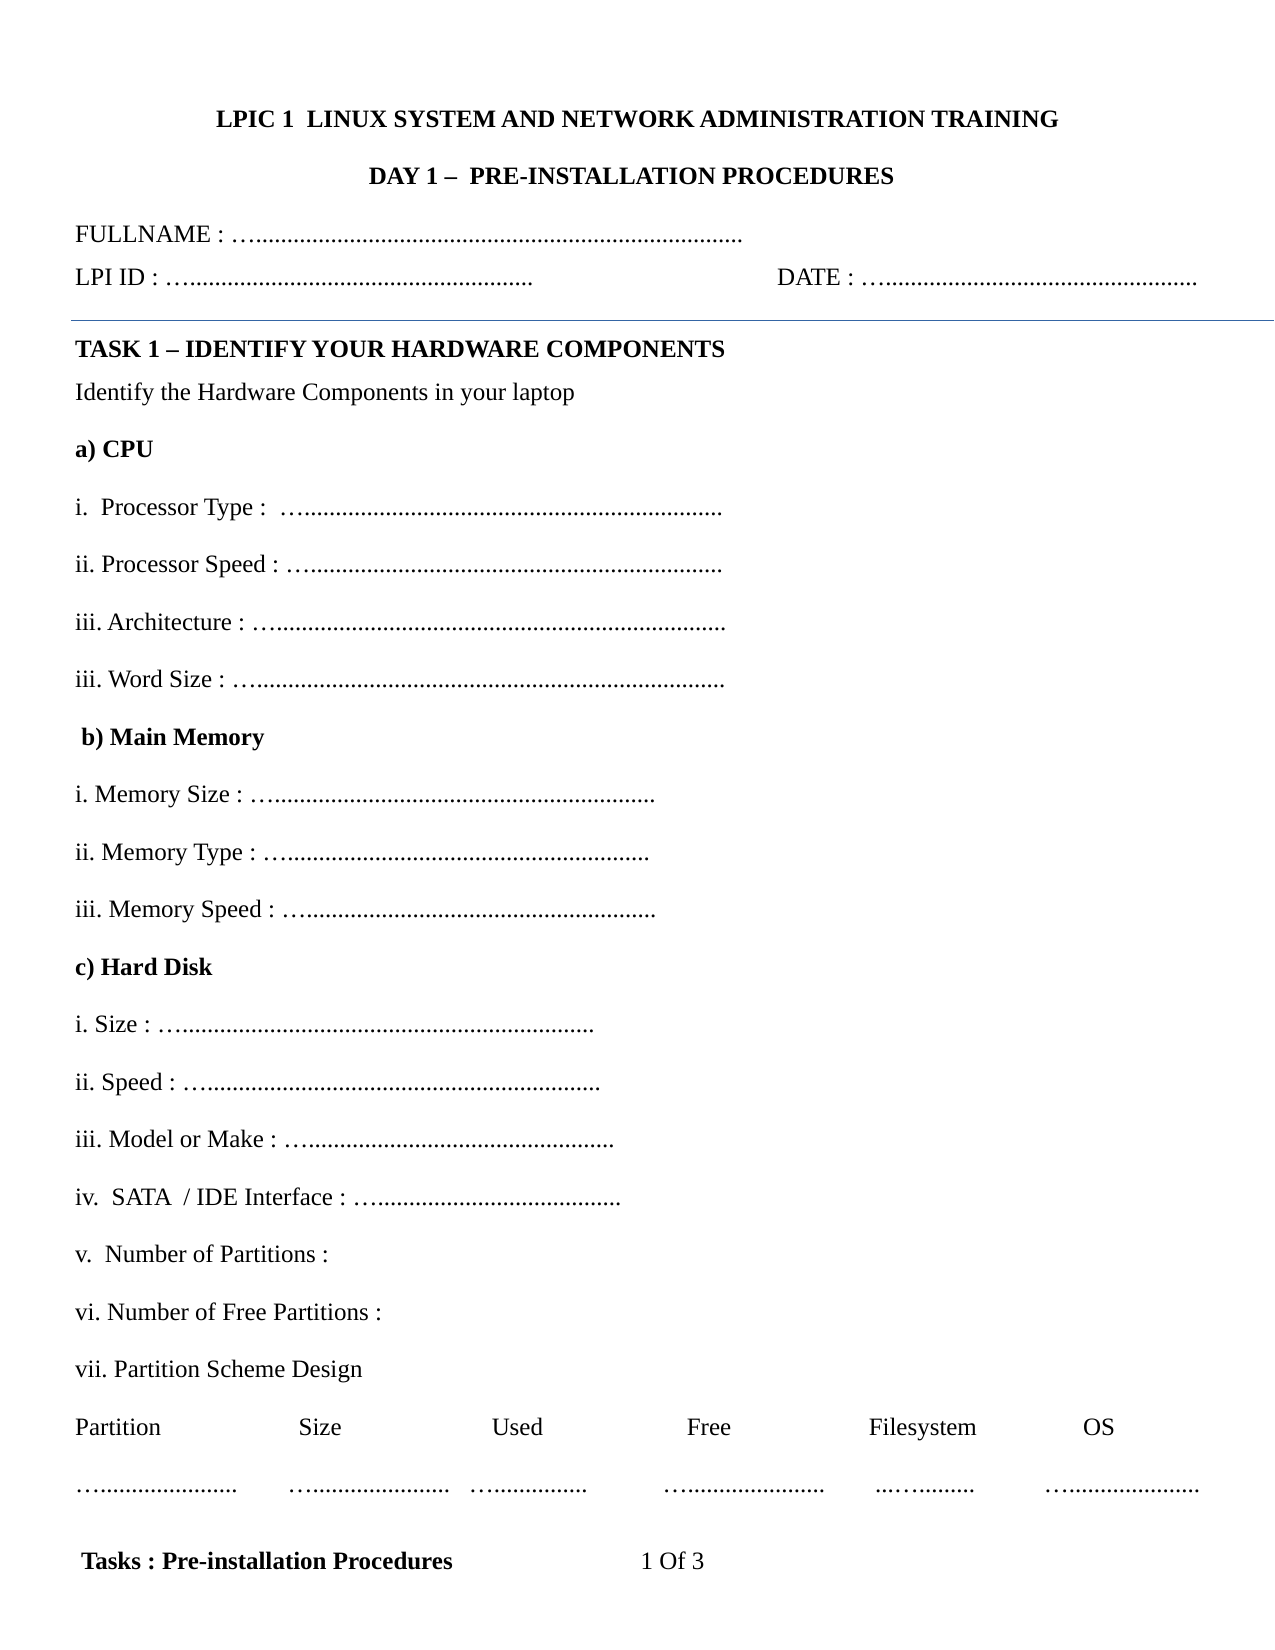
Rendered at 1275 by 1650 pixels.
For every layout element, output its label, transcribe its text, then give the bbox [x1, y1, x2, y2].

text i. Memory Size : …............................................................. [75, 779, 1200, 808]
text Identify the Hardware Components in your laptop [75, 377, 1200, 406]
text iii. Memory Speed : …........................................................ [75, 894, 1200, 923]
text iii. Architecture : …........................................................................ [75, 607, 1200, 636]
text Partition Size Used Free Filesystem OS [75, 1412, 1200, 1441]
text c) Hard Disk [75, 952, 1200, 981]
text LPIC 1 LINUX SYSTEM AND NETWORK ADMINISTRATION TRAINING [75, 104, 1200, 132]
text vii. Partition Scheme Design [75, 1354, 1200, 1383]
text …...................... …...................... …............... …...................... ...…......... …..................... [75, 1469, 1200, 1498]
text i. Processor Type : …................................................................... [75, 492, 1200, 521]
text ii. Memory Type : ….......................................................... [75, 837, 1200, 866]
text iii. Word Size : …........................................................................... [75, 664, 1200, 693]
text LPI ID : …....................................................... DATE : ….................................................. [75, 262, 1200, 291]
text iii. Model or Make : …................................................. [75, 1124, 1200, 1153]
text TASK 1 – IDENTIFY YOUR HARDWARE COMPONENTS [75, 334, 1200, 362]
text DAY 1 – PRE-INSTALLATION PROCEDURES [75, 161, 1200, 190]
text vi. Number of Free Partitions : [75, 1297, 1200, 1326]
text ii. Speed : …............................................................... [75, 1067, 1200, 1096]
text iv. SATA / IDE Interface : …....................................... [75, 1182, 1200, 1211]
text ii. Processor Speed : ….................................................................. [75, 549, 1200, 578]
text v. Number of Partitions : [75, 1239, 1200, 1268]
text b) Main Memory [75, 722, 1200, 751]
text FULLNAME : ….............................................................................. [75, 219, 1200, 247]
text a) CPU [75, 434, 1200, 463]
text i. Size : ….................................................................. [75, 1009, 1200, 1038]
